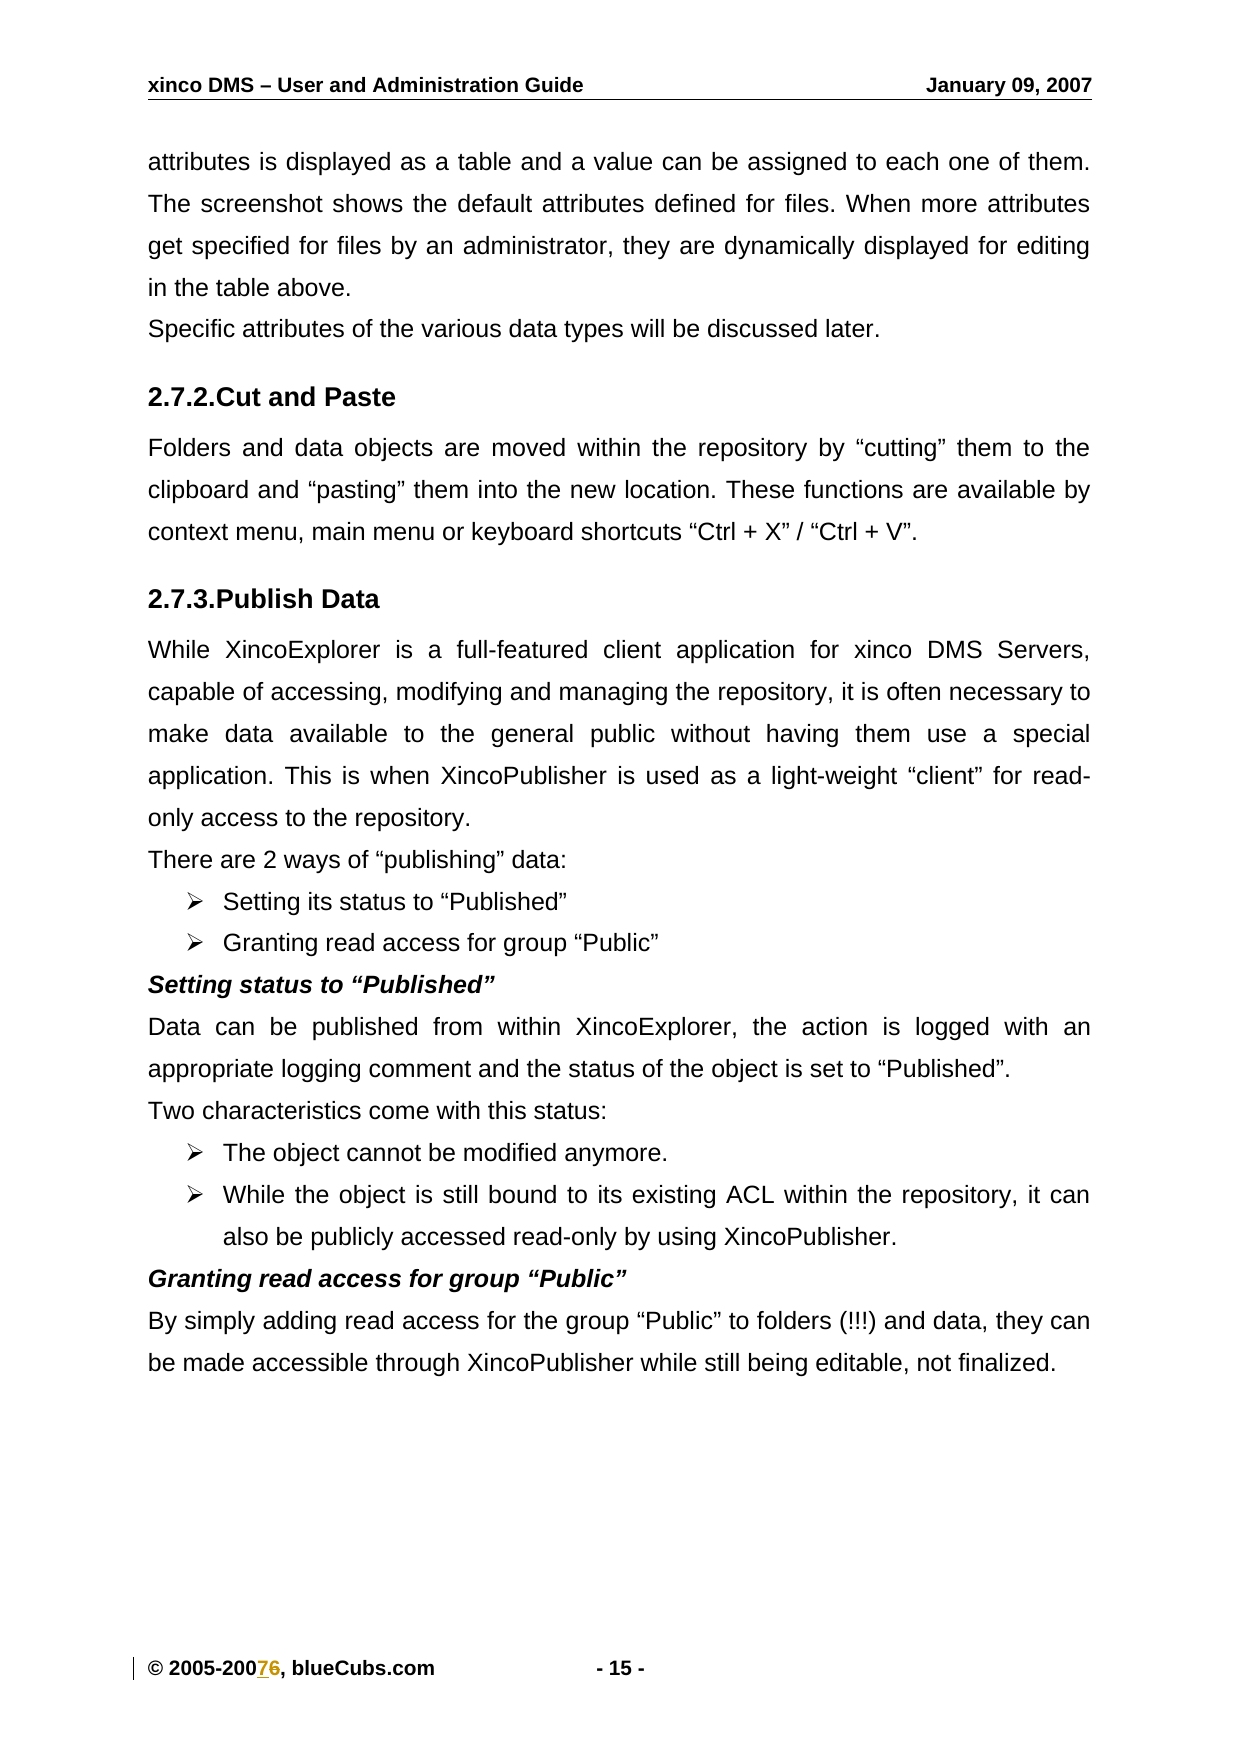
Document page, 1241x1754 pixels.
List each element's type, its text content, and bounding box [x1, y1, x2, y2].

text There are 2 ways of “publishing” data: [148, 845, 1092, 873]
list Setting its status to “Published” [185, 887, 1092, 915]
text Folders and data objects are moved within the repository by “cutting” them to the clipboard and “pasting” them into the new location. These functions are available by context menu, main menu or keyboard shortcuts “Ctrl + X” / “Ctrl + V”. [148, 434, 1092, 545]
list Granting read access for group “Public” [185, 929, 1092, 957]
subtitle Cut and Paste [148, 382, 1092, 412]
text By simply adding read access for the group “Public” to folders (!!!) and data, they can be made accessible through XincoPublisher while still being editable, not finalized. [148, 1306, 1092, 1376]
subtitle Publish Data [148, 584, 1092, 615]
list The object cannot be modified anymore. [185, 1139, 1092, 1167]
list While the object is still bound to its existing ACL within the repository, it can also be publicly accessed read-only by using XincoPublisher. [185, 1181, 1092, 1251]
text Two characteristics come with this status: [148, 1097, 1092, 1125]
text Setting status to “Published” [148, 971, 1092, 999]
text While XincoExplorer is a full-featured client application for xinco DMS Servers, capable of accessing, modifying and managing the repository, it is often necessary to make data available to the general public without having them use a special application. This is when XincoPublisher is used as a light-weight “client” for read-only access to the repository. [148, 636, 1092, 831]
text Granting read access for group “Public” [148, 1264, 1092, 1292]
text Specific attributes of the various data types will be discussed later. [148, 315, 1092, 343]
text attributes is displayed as a table and a value can be assigned to each one of them. The screenshot shows the default attributes defined for files. When more attributes get specified for files by an administrator, they are dynamically displayed for editing in the table above. [148, 148, 1092, 301]
text Data can be published from within XincoExplorer, the action is logged with an appropriate logging comment and the status of the object is set to “Published”. [148, 1013, 1092, 1083]
